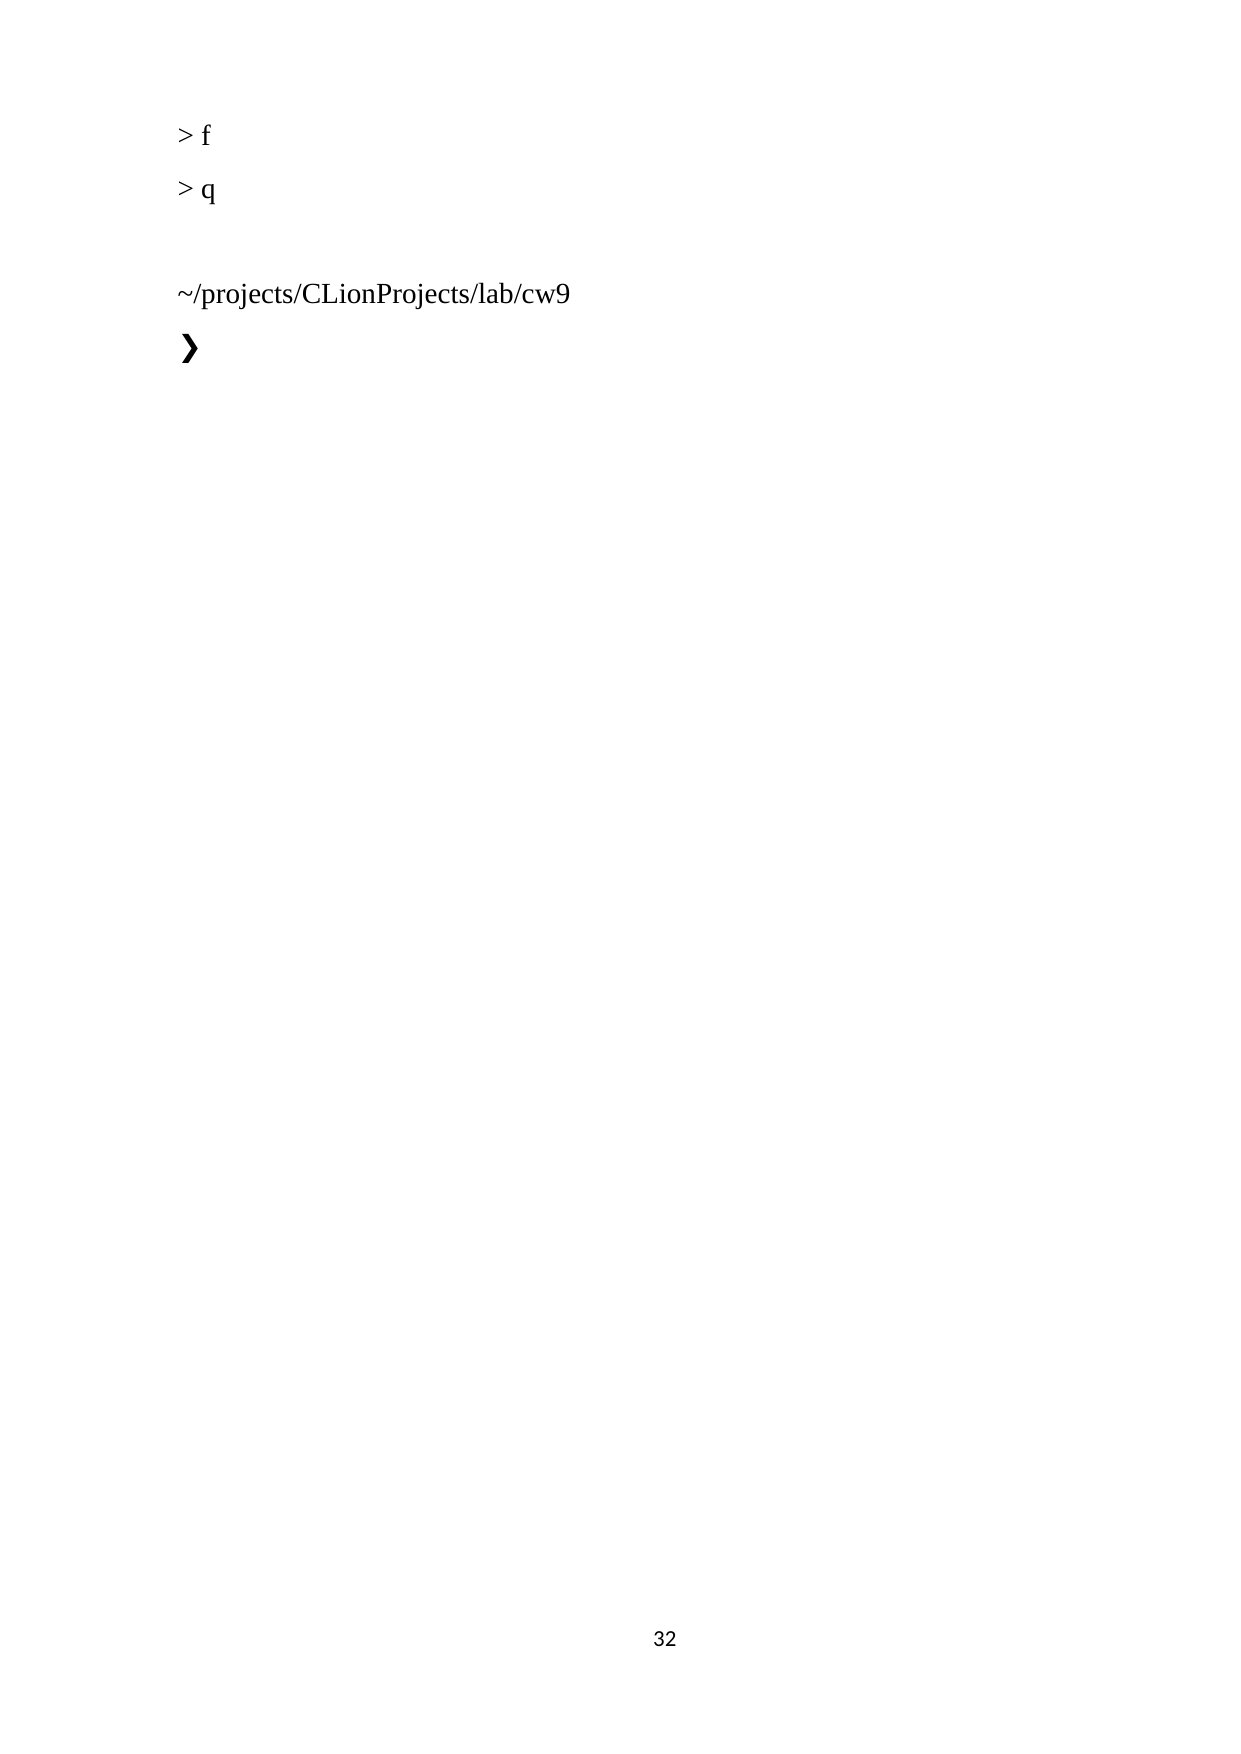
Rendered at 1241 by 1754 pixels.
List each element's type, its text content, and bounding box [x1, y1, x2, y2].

text ~/projects/CLionProjects/lab/cw9 [177, 277, 1152, 310]
text > q [177, 171, 1152, 204]
text > f [177, 118, 1152, 152]
text ❯ [177, 329, 1152, 363]
